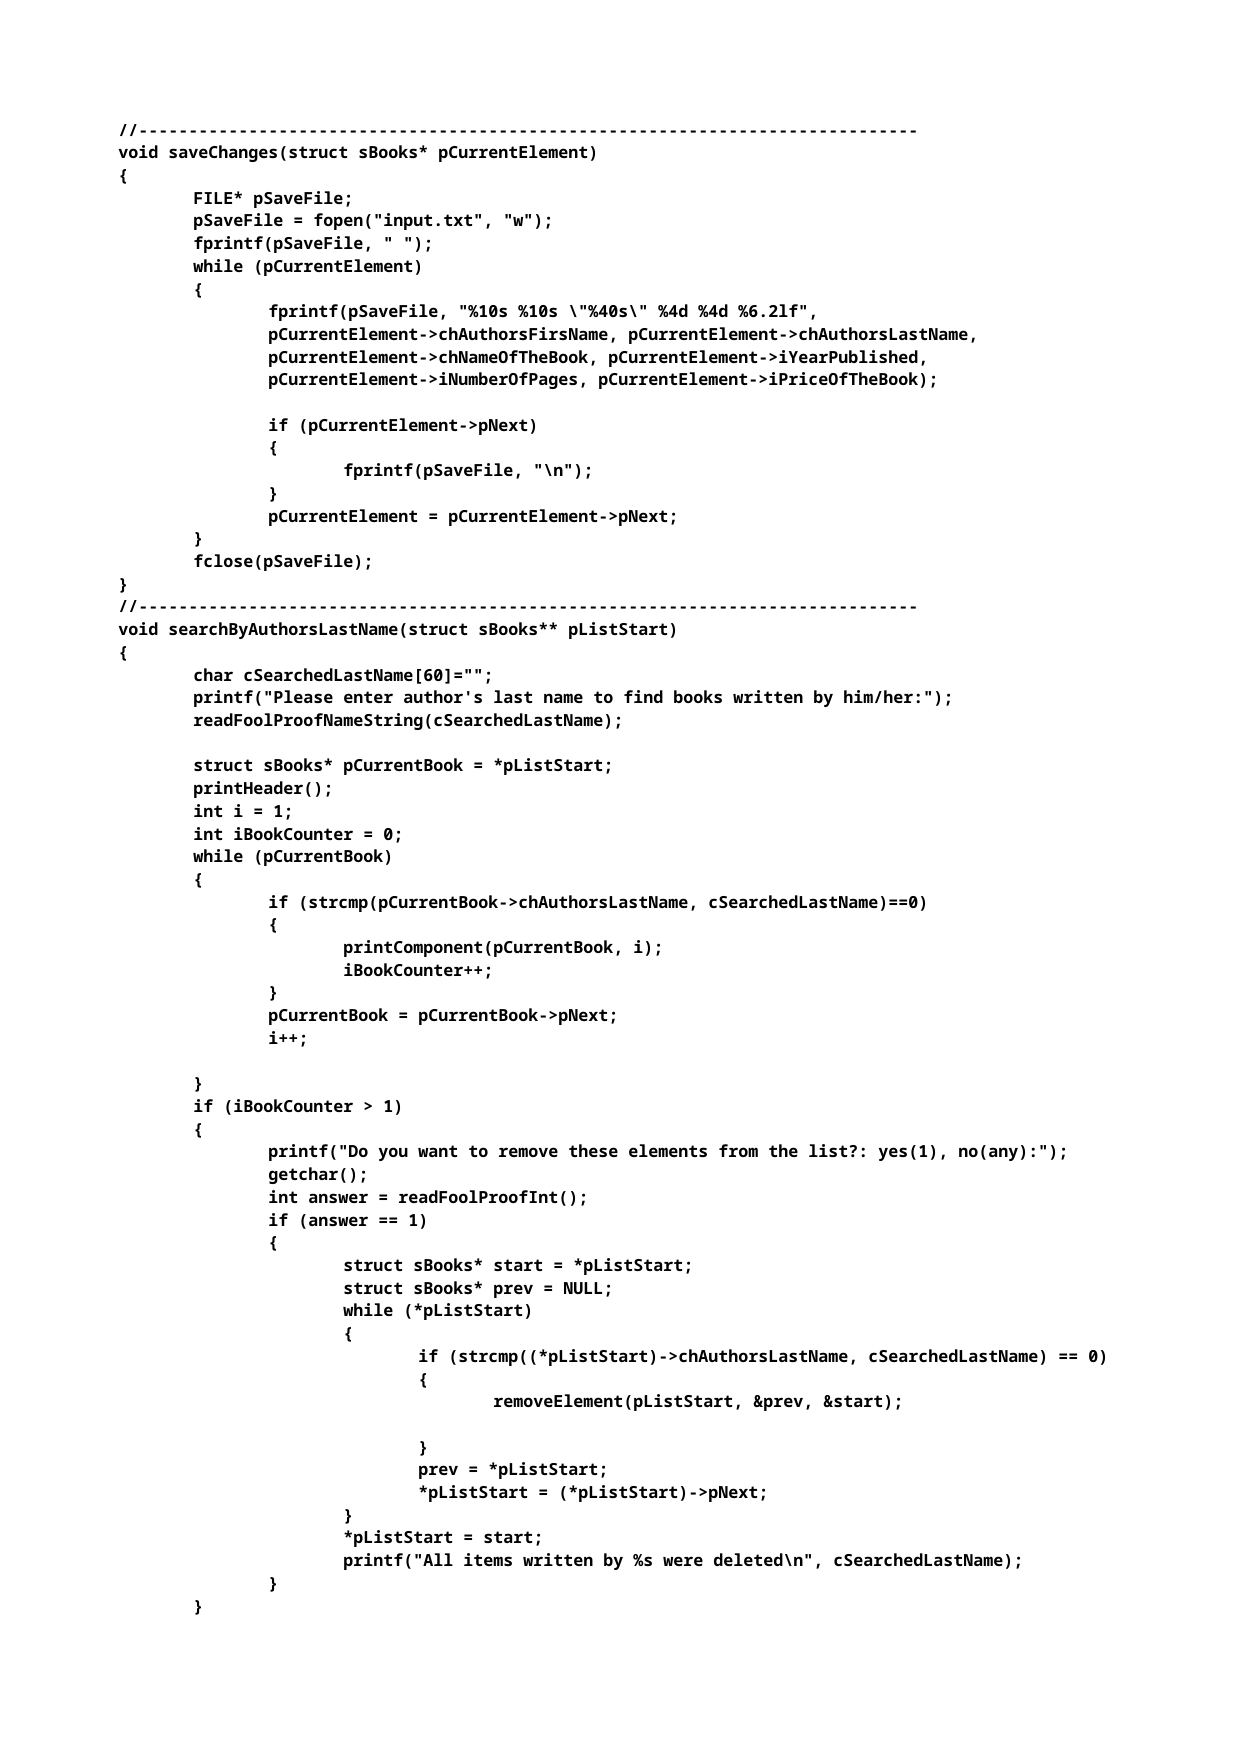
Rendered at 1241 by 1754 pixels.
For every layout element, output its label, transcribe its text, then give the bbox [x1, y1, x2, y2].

text int iBookCounter = 0; [118, 822, 1122, 845]
text } [118, 1571, 1122, 1594]
text fclose(pSaveFile); [118, 549, 1122, 572]
text removeElement(pListStart, &prev, &start); [118, 1390, 1122, 1412]
text while (pCurrentElement) [118, 254, 1122, 277]
text } [118, 1594, 1122, 1617]
text } [118, 1072, 1122, 1094]
text { [118, 1322, 1122, 1344]
text readFoolProofNameString(cSearchedLastName); [118, 708, 1122, 731]
text printf("All items written by %s were deleted\n", cSearchedLastName); [118, 1549, 1122, 1571]
text if (strcmp((*pListStart)->chAuthorsLastName, cSearchedLastName) == 0) [118, 1344, 1122, 1367]
text pCurrentElement->chNameOfTheBook, pCurrentElement->iYearPublished, [118, 345, 1122, 368]
text printHeader(); [118, 777, 1122, 799]
text { [118, 277, 1122, 300]
text while (*pListStart) [118, 1299, 1122, 1322]
text getchar(); [118, 1163, 1122, 1185]
text while (pCurrentBook) [118, 845, 1122, 867]
text fprintf(pSaveFile, " "); [118, 232, 1122, 254]
text printf("Please enter author's last name to find books written by him/her:"); [118, 686, 1122, 708]
text i++; [118, 1026, 1122, 1049]
text //------------------------------------------------------------------------------ [118, 118, 1122, 141]
text iBookCounter++; [118, 958, 1122, 981]
text pCurrentElement = pCurrentElement->pNext; [118, 504, 1122, 527]
text { [118, 867, 1122, 890]
text char cSearchedLastName[60]=""; [118, 663, 1122, 686]
text pCurrentElement->chAuthorsFirsName, pCurrentElement->chAuthorsLastName, [118, 322, 1122, 345]
text { [118, 436, 1122, 459]
text } [118, 1503, 1122, 1526]
text } [118, 1435, 1122, 1458]
text *pListStart = start; [118, 1526, 1122, 1549]
text { [118, 1117, 1122, 1140]
text if (pCurrentElement->pNext) [118, 413, 1122, 436]
text pCurrentElement->iNumberOfPages, pCurrentElement->iPriceOfTheBook); [118, 368, 1122, 391]
text } [118, 981, 1122, 1004]
text pCurrentBook = pCurrentBook->pNext; [118, 1004, 1122, 1026]
text } [118, 481, 1122, 504]
text if (answer == 1) [118, 1208, 1122, 1231]
text printf("Do you want to remove these elements from the list?: yes(1), no(any):"); [118, 1140, 1122, 1163]
text if (strcmp(pCurrentBook->chAuthorsLastName, cSearchedLastName)==0) [118, 890, 1122, 913]
text void searchByAuthorsLastName(struct sBooks** pListStart) [118, 618, 1122, 640]
text struct sBooks* pCurrentBook = *pListStart; [118, 754, 1122, 777]
text prev = *pListStart; [118, 1458, 1122, 1481]
text pSaveFile = fopen("input.txt", "w"); [118, 209, 1122, 232]
text printComponent(pCurrentBook, i); [118, 936, 1122, 958]
text if (iBookCounter > 1) [118, 1094, 1122, 1117]
text { [118, 1231, 1122, 1253]
text *pListStart = (*pListStart)->pNext; [118, 1481, 1122, 1503]
text { [118, 913, 1122, 936]
text { [118, 640, 1122, 663]
text { [118, 163, 1122, 186]
text } [118, 572, 1122, 595]
text //------------------------------------------------------------------------------ [118, 595, 1122, 618]
text { [118, 1367, 1122, 1390]
text fprintf(pSaveFile, "%10s %10s \"%40s\" %4d %4d %6.2lf", [118, 300, 1122, 322]
text struct sBooks* start = *pListStart; [118, 1253, 1122, 1276]
text FILE* pSaveFile; [118, 186, 1122, 209]
text int i = 1; [118, 799, 1122, 822]
text int answer = readFoolProofInt(); [118, 1185, 1122, 1208]
text fprintf(pSaveFile, "\n"); [118, 459, 1122, 481]
text } [118, 527, 1122, 549]
text struct sBooks* prev = NULL; [118, 1276, 1122, 1299]
text void saveChanges(struct sBooks* pCurrentElement) [118, 141, 1122, 163]
